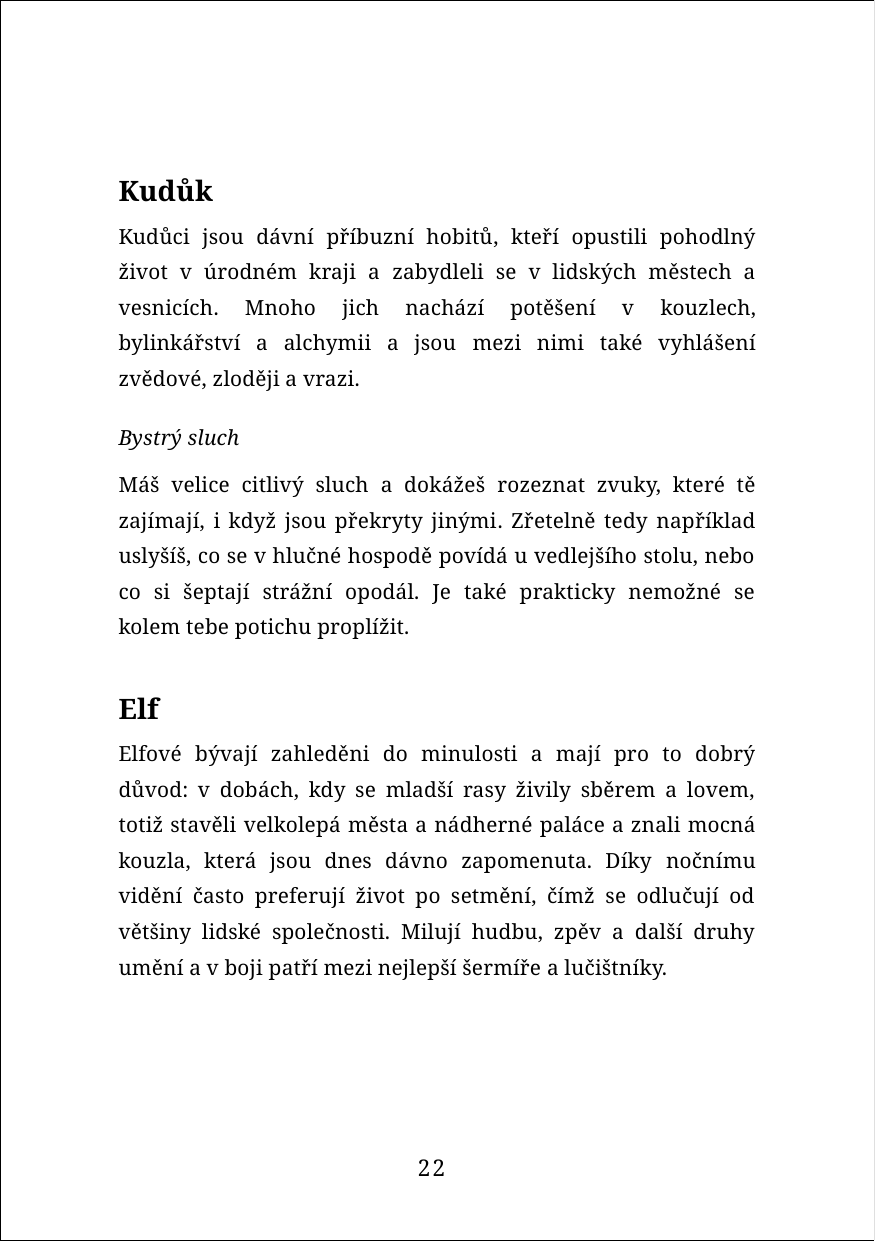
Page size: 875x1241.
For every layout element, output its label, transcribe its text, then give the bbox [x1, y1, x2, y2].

subtitle Kudůk [118, 172, 756, 210]
text Elfové bývají zahleděni do minulosti a mají pro to dobrý důvod: v dobách, kdy se mladší rasy živily sběrem a lovem, totiž stavěli velkolepá města a nádherné paláce a znali mocná kouzla, která jsou dnes dávno zapomenuta. Díky nočnímu vidění často preferují život po setmění, čímž se odlučují od většiny lidské společnosti. Milují hudbu, zpěv a další druhy umění a v boji patří mezi nejlepší šermíře a lučištníky. [118, 739, 756, 981]
text Bystrý sluch [118, 423, 756, 452]
text Kudůci jsou dávní příbuzní hobitů, kteří opustili pohodlný život v úrodném kraji a zabydleli se v lidských městech a vesnicích. Mnoho jich nachází potěšení v kouzlech, bylinkářství a alchymii a jsou mezi nimi také vyhlášení zvědové, zloději a vrazi. [118, 222, 756, 392]
subtitle Elf [118, 689, 756, 728]
text Máš velice citlivý sluch a dokážeš rozeznat zvuky, které tě zajímají, i když jsou překryty jinými. Zřetelně tedy například uslyšíš, co se v hlučné hospodě povídá u vedlejšího stolu, nebo co si šeptají strážní opodál. Je také prakticky nemožné se kolem tebe potichu proplížit. [118, 470, 756, 641]
